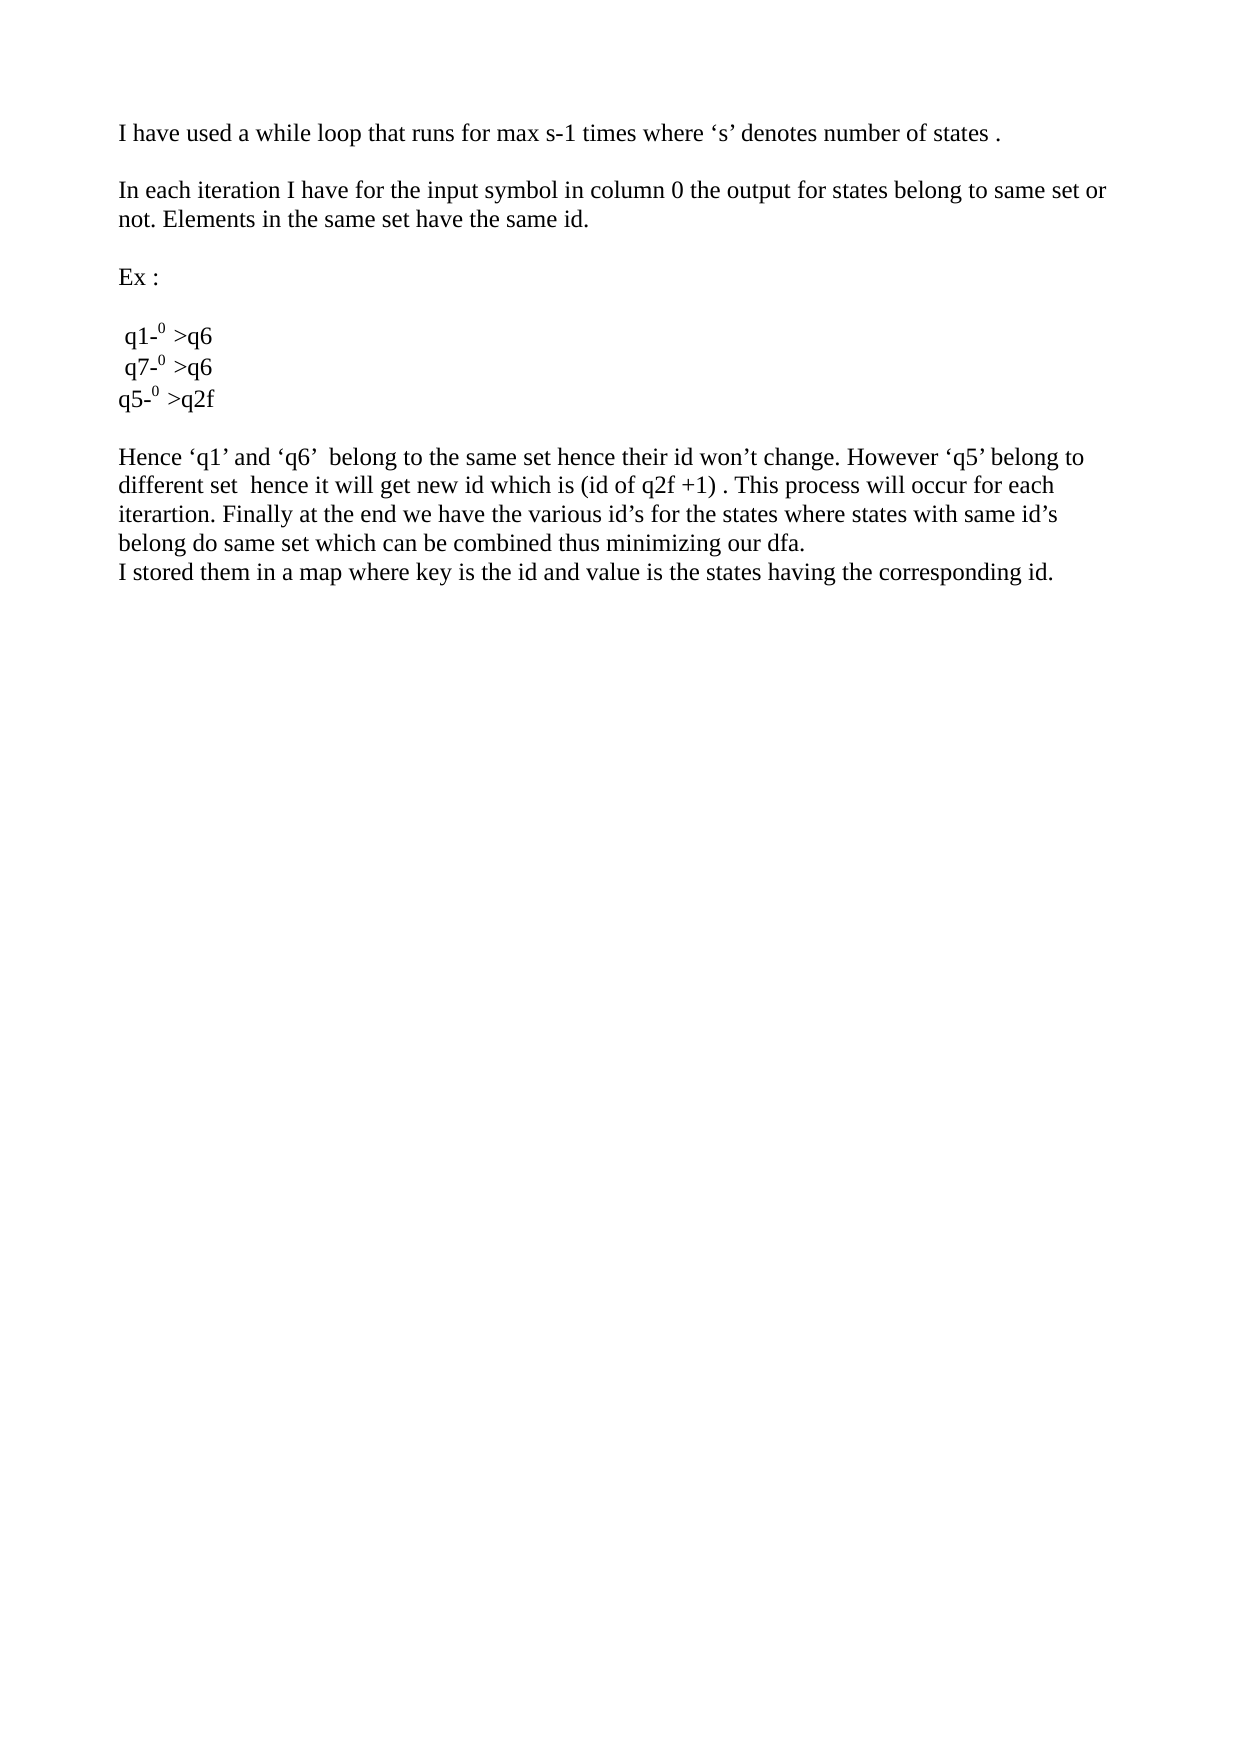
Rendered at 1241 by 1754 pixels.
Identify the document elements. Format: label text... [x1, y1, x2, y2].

text I stored them in a map where key is the id and value is the states having the corresponding id. [118, 557, 1122, 585]
text q1-0 >q6 [118, 319, 1122, 351]
text q7-0 >q6 [118, 351, 1122, 382]
text q5-0 >q2f [118, 382, 1122, 413]
text Ex : [118, 262, 1122, 291]
text In each iteration I have for the input symbol in column 0 the output for states belong to same set or not. Elements in the same set have the same id. [118, 176, 1122, 233]
text I have used a while loop that runs for max s-1 times where ‘s’ denotes number of states . [118, 118, 1122, 147]
text Hence ‘q1’ and ‘q6’ belong to the same set hence their id won’t change. However ‘q5’ belong to different set hence it will get new id which is (id of q2f +1) . This process will occur for each iterartion. Finally at the end we have the various id’s for the states where states with same id’s belong do same set which can be combined thus minimizing our dfa. [118, 442, 1122, 557]
